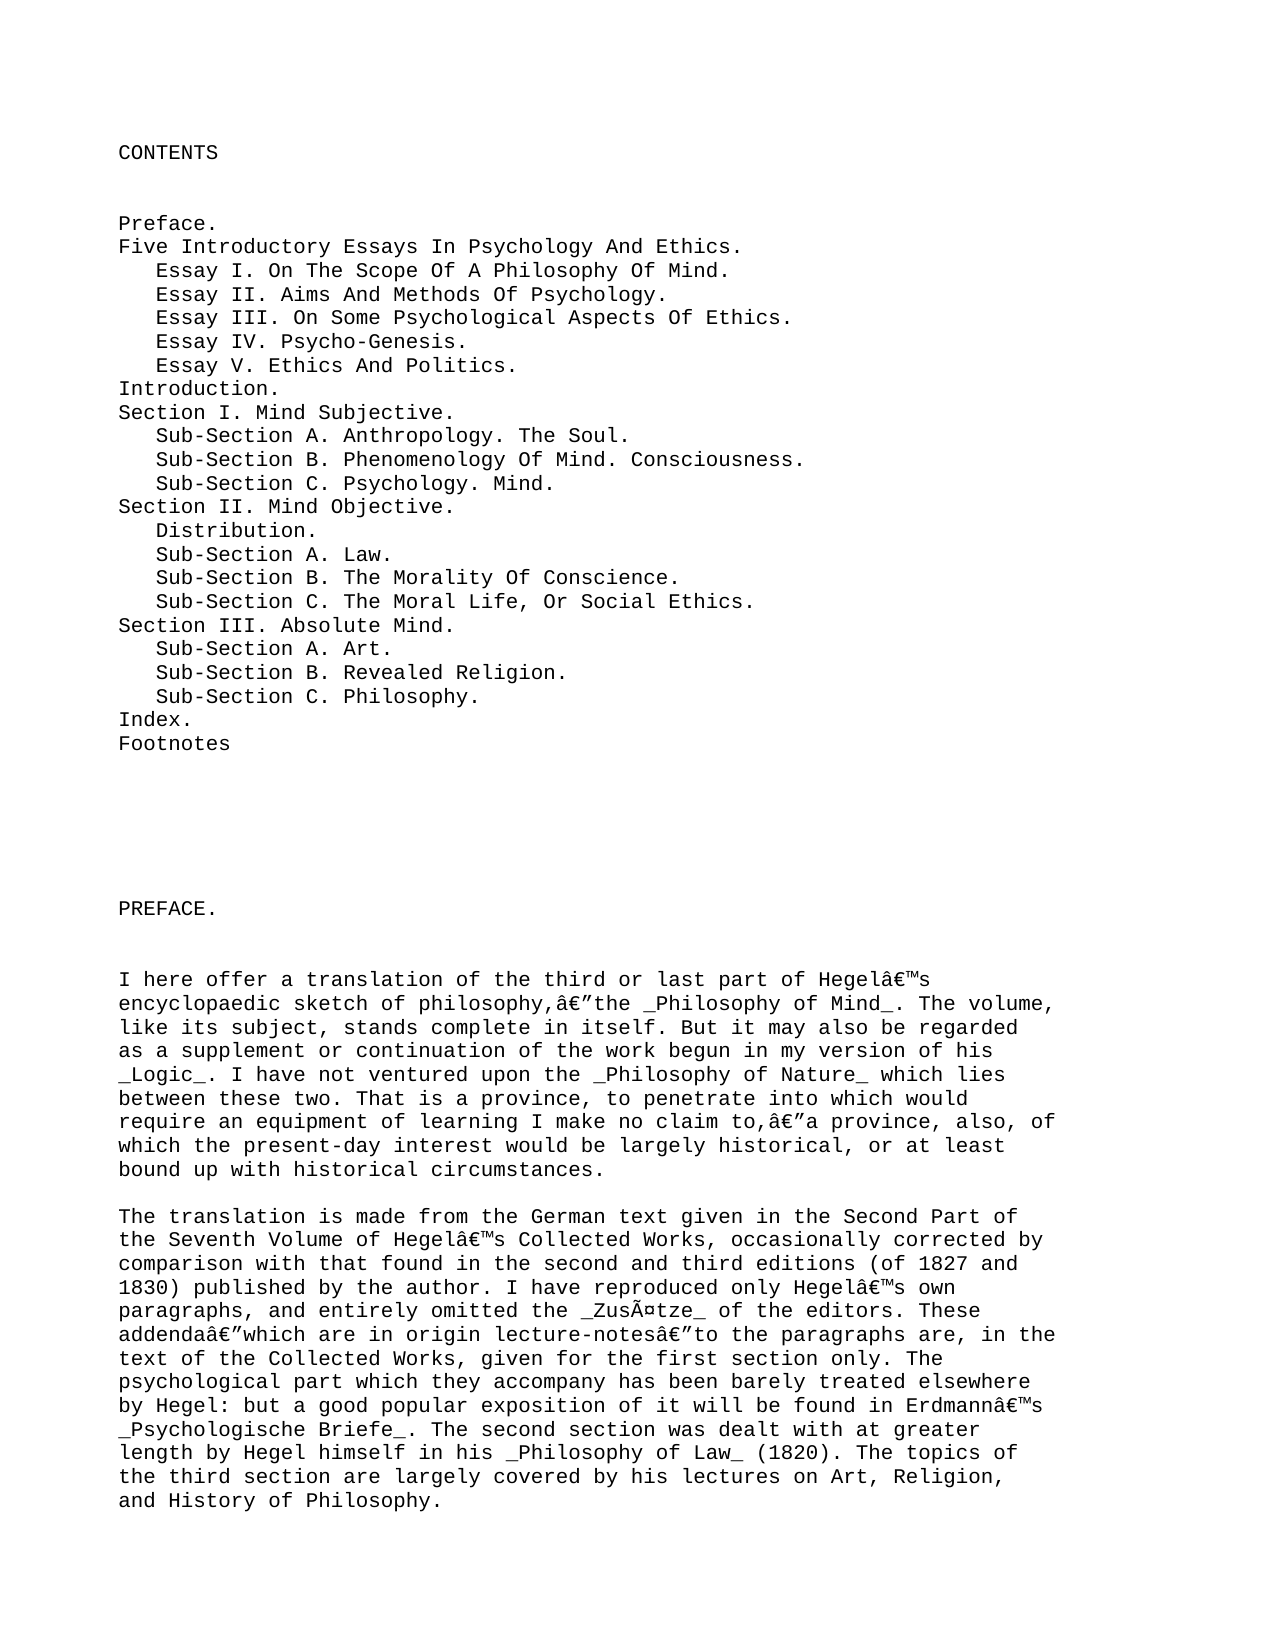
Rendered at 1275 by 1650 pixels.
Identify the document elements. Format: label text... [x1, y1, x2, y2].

text CONTENTS [118, 142, 1157, 165]
text Essay I. On The Scope Of A Philosophy Of Mind. [118, 260, 1157, 284]
text Essay III. On Some Psychological Aspects Of Ethics. [118, 307, 1157, 331]
text require an equipment of learning I make no claim to,â€”a province, also, of [118, 1111, 1157, 1135]
text by Hegel: but a good popular exposition of it will be found in Erdmannâ€™s [118, 1395, 1157, 1419]
text between these two. That is a province, to penetrate into which would [118, 1088, 1157, 1111]
text Sub-Section A. Art. [118, 638, 1157, 662]
text Five Introductory Essays In Psychology And Ethics. [118, 236, 1157, 260]
text Sub-Section C. The Moral Life, Or Social Ethics. [118, 591, 1157, 615]
text Section III. Absolute Mind. [118, 615, 1157, 638]
text Distribution. [118, 520, 1157, 544]
text Sub-Section A. Anthropology. The Soul. [118, 426, 1157, 449]
text Sub-Section A. Law. [118, 544, 1157, 567]
text Section II. Mind Objective. [118, 496, 1157, 520]
text Section I. Mind Subjective. [118, 402, 1157, 426]
text length by Hegel himself in his _Philosophy of Law_ (1820). The topics of [118, 1442, 1157, 1466]
text paragraphs, and entirely omitted the _ZusÃ¤tze_ of the editors. These [118, 1300, 1157, 1324]
text bound up with historical circumstances. [118, 1158, 1157, 1182]
text PREFACE. [118, 898, 1157, 922]
text Sub-Section B. Phenomenology Of Mind. Consciousness. [118, 449, 1157, 473]
text Sub-Section B. The Morality Of Conscience. [118, 567, 1157, 591]
text _Logic_. I have not ventured upon the _Philosophy of Nature_ which lies [118, 1064, 1157, 1088]
text addendaâ€”which are in origin lecture-notesâ€”to the paragraphs are, in the [118, 1324, 1157, 1348]
text text of the Collected Works, given for the first section only. The [118, 1348, 1157, 1371]
text which the present-day interest would be largely historical, or at least [118, 1135, 1157, 1158]
text Essay II. Aims And Methods Of Psychology. [118, 284, 1157, 307]
text _Psychologische Briefe_. The second section was dealt with at greater [118, 1419, 1157, 1442]
text as a supplement or continuation of the work begun in my version of his [118, 1040, 1157, 1064]
text Introduction. [118, 378, 1157, 402]
text Preface. [118, 213, 1157, 236]
text Essay IV. Psycho-Genesis. [118, 331, 1157, 354]
text Sub-Section C. Psychology. Mind. [118, 473, 1157, 496]
text Sub-Section C. Philosophy. [118, 686, 1157, 709]
text Essay V. Ethics And Politics. [118, 354, 1157, 378]
text Footnotes [118, 733, 1157, 757]
text Index. [118, 709, 1157, 733]
text like its subject, stands complete in itself. But it may also be regarded [118, 1017, 1157, 1040]
text I here offer a translation of the third or last part of Hegelâ€™s [118, 969, 1157, 993]
text Sub-Section B. Revealed Religion. [118, 662, 1157, 686]
text the third section are largely covered by his lectures on Art, Religion, [118, 1466, 1157, 1489]
text the Seventh Volume of Hegelâ€™s Collected Works, occasionally corrected by [118, 1229, 1157, 1253]
text and History of Philosophy. [118, 1489, 1157, 1513]
text encyclopaedic sketch of philosophy,â€”the _Philosophy of Mind_. The volume, [118, 993, 1157, 1017]
text 1830) published by the author. I have reproduced only Hegelâ€™s own [118, 1277, 1157, 1300]
text The translation is made from the German text given in the Second Part of [118, 1206, 1157, 1229]
text comparison with that found in the second and third editions (of 1827 and [118, 1253, 1157, 1277]
text psychological part which they accompany has been barely treated elsewhere [118, 1371, 1157, 1395]
